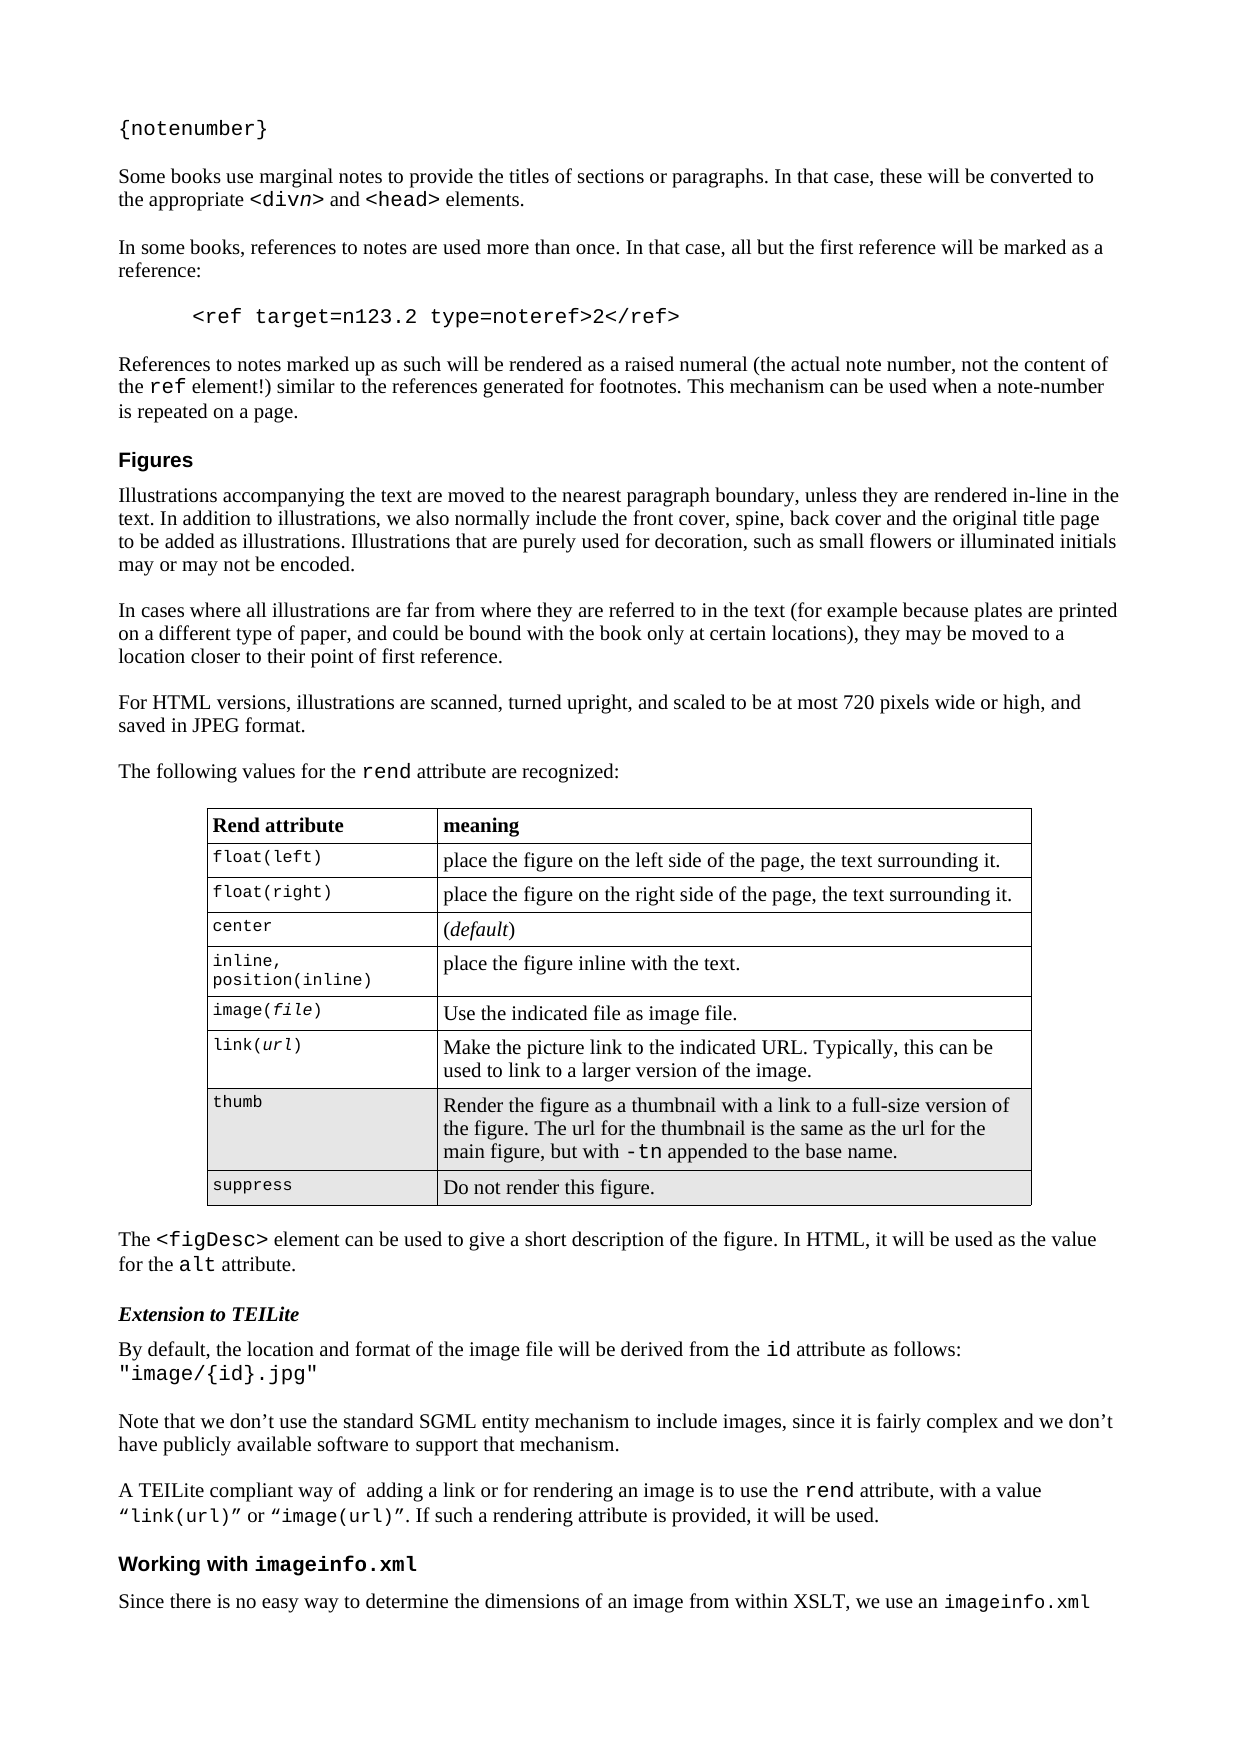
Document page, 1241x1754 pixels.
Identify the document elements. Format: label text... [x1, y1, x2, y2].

text Note that we don’t use the standard SGML entity mechanism to include images, since it is fairly complex and we don’t have publicly available software to support that mechanism. [118, 1409, 1122, 1456]
table_cell inline, position(inline) [208, 947, 437, 996]
table_cell place the figure on the left side of the page, the text surrounding it. [438, 844, 1031, 877]
table_cell place the figure inline with the text. [438, 947, 1031, 996]
table_cell float(right) [208, 878, 437, 912]
text In some books, references to notes are used more than once. In that case, all but the first reference will be marked as a reference: [118, 236, 1122, 282]
table_cell (default) [438, 913, 1031, 946]
table_header meaning [438, 809, 1031, 843]
table_cell Do not render this figure. [438, 1171, 1031, 1205]
text Illustrations accompanying the text are moved to the nearest paragraph boundary, unless they are rendered in-line in the text. In addition to illustrations, we also normally include the front cover, spine, back cover and the original title page to be added as illustrations. Illustrations that are purely used for decoration, such as small flowers or illuminated initials may or may not be encoded. [118, 484, 1122, 576]
table_cell image(file) [208, 997, 437, 1030]
table_cell link(url) [208, 1031, 437, 1088]
text For HTML versions, illustrations are scanned, turned upright, and scaled to be at most 720 pixels wide or high, and saved in JPEG format. [118, 691, 1122, 737]
text Since there is no easy way to determine the dimensions of an image from within XSLT, we use an imageinfo.xml [118, 1590, 1122, 1614]
table_cell suppress [208, 1171, 437, 1205]
text References to notes marked up as such will be rendered as a raised numeral (the actual note number, not the content of the ref element!) similar to the references generated for footnotes. This mechanism can be used when a note-number is repeated on a page. [118, 352, 1122, 423]
table_cell place the figure on the right side of the page, the text surrounding it. [438, 878, 1031, 912]
table_cell Render the figure as a thumbnail with a link to a full-size version of the figure. The url for the thumbnail is the same as the url for the main figure, but with -tn appended to the base name. [438, 1089, 1031, 1170]
text Some books use marginal notes to provide the titles of sections or paragraphs. In that case, these will be converted to the appropriate <divn> and <head> elements. [118, 165, 1122, 212]
subtitle Figures [118, 448, 1122, 471]
subtitle Extension to TEILite [118, 1303, 1122, 1326]
text {notenumber} [118, 118, 1122, 142]
table_cell Make the picture link to the indicated URL. Typically, this can be used to link to a larger version of the image. [438, 1031, 1031, 1088]
text The following values for the rend attribute are recognized: [118, 760, 1122, 785]
table_cell thumb [208, 1089, 437, 1170]
text In cases where all illustrations are far from where they are referred to in the text (for example because plates are printed on a different type of paper, and could be bound with the book only at certain locations), they may be moved to a location closer to their point of first reference. [118, 599, 1122, 668]
table_cell Use the indicated file as image file. [438, 997, 1031, 1030]
table_cell center [208, 913, 437, 946]
text <ref target=n123.2 type=noteref>2</ref> [118, 304, 1122, 329]
text The <figDesc> element can be used to give a short description of the figure. In HTML, it will be used as the value for the alt attribute. [118, 1228, 1122, 1278]
table_cell float(left) [208, 844, 437, 877]
text By default, the location and format of the image file will be derived from the id attribute as follows: "image/{id}.jpg" [118, 1338, 1122, 1387]
text A TEILite compliant way of adding a link or for rendering an image is to use the rend attribute, with a value “link(url)” or “image(url)”. If such a rendering attribute is provided, it will be used. [118, 1479, 1122, 1528]
table_header Rend attribute [208, 809, 437, 843]
subtitle Working with imageinfo.xml [118, 1553, 1122, 1578]
